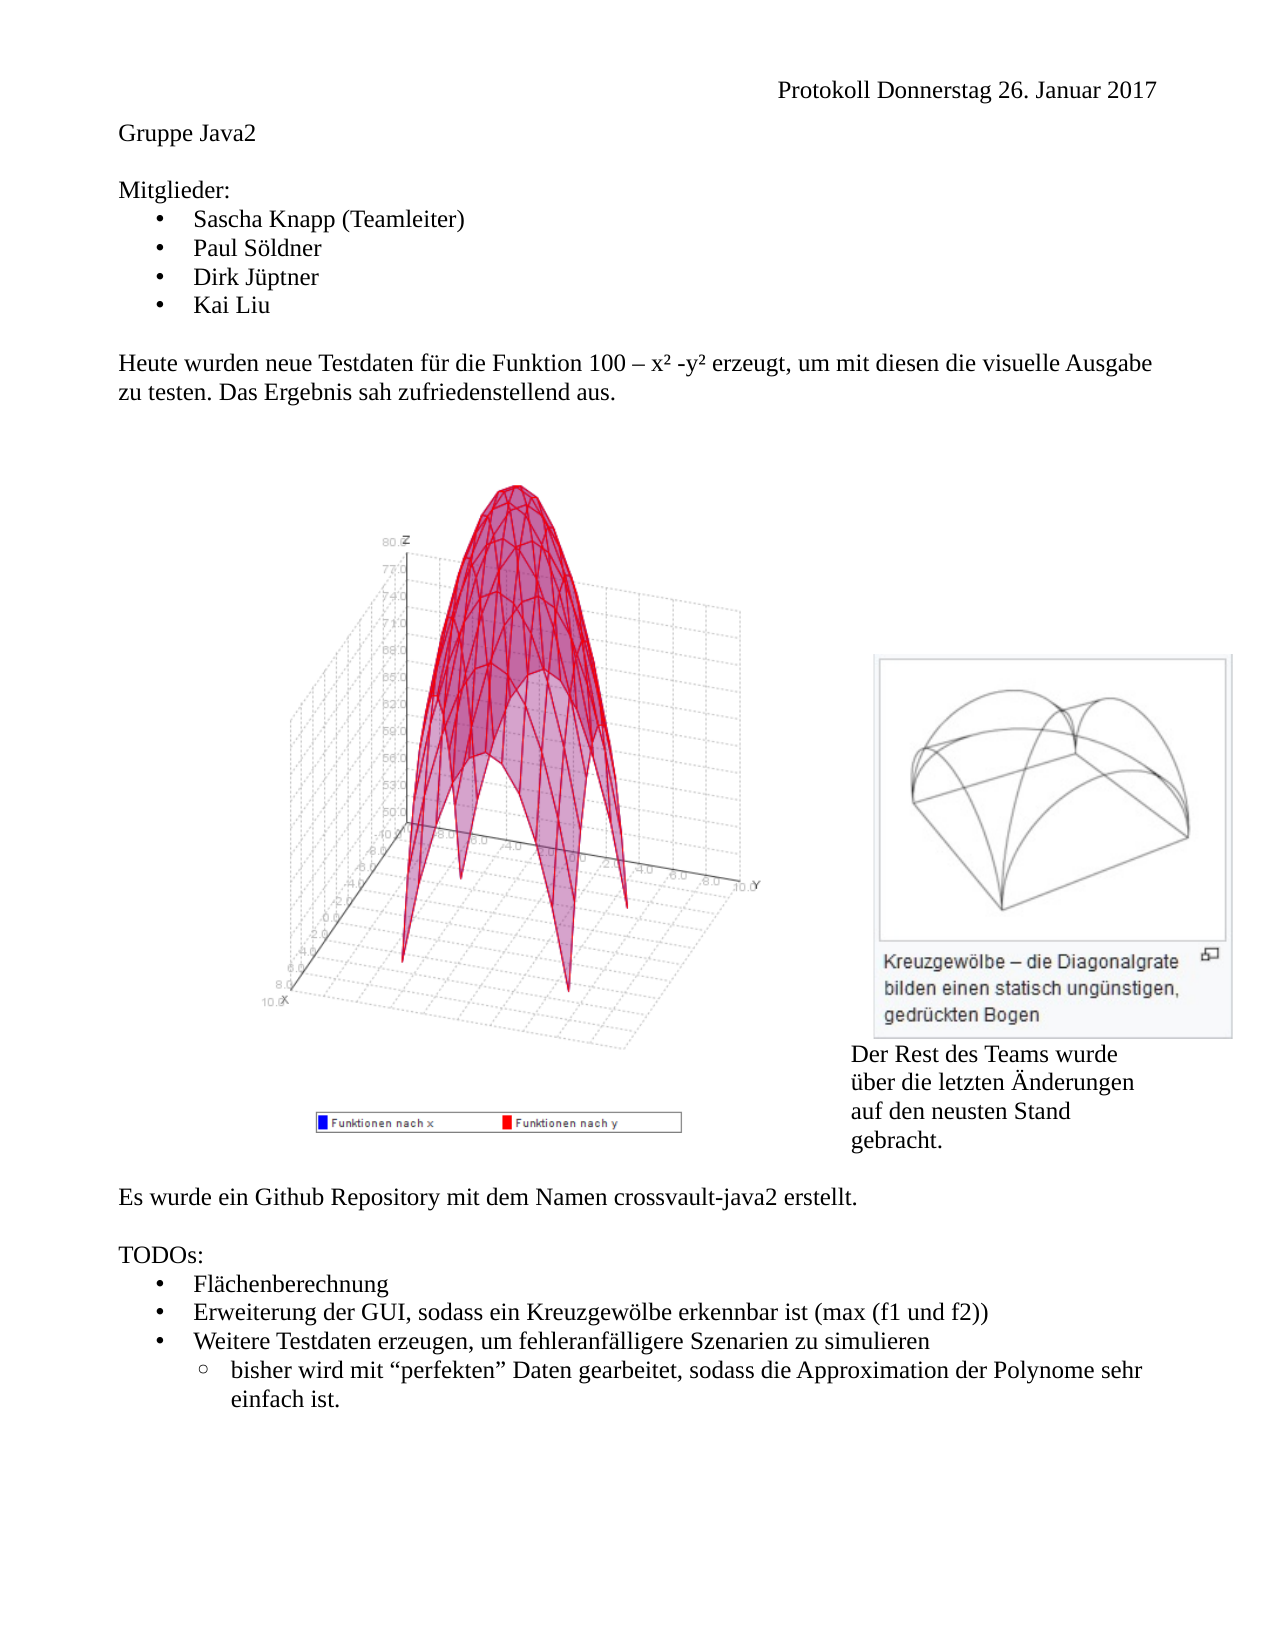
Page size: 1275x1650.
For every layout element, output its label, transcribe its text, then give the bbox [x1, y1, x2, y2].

list Dirk Jüptner [156, 262, 1157, 291]
list Weitere Testdaten erzeugen, um fehleranfälligere Szenarien zu simulieren [156, 1326, 1157, 1355]
text Der Rest des Teams wurde über die letzten Änderungen auf den neusten Stand gebracht. [118, 751, 1157, 1154]
list Paul Söldner [156, 233, 1157, 262]
text Heute wurden neue Testdaten für die Funktion 100 – x² -y² erzeugt, um mit diesen die visuelle Ausgabe zu testen. Das Ergebnis sah zufriedenstellend aus. [118, 348, 1157, 406]
list Flächenberechnung [156, 1269, 1157, 1297]
list Erweiterung der GUI, sodass ein Kreuzgewölbe erkennbar ist (max (f1 und f2)) [156, 1297, 1157, 1326]
text Mitglieder: [118, 176, 1157, 204]
list bisher wird mit “perfekten” Daten gearbeitet, sodass die Approximation der Polynome sehr einfach ist. [193, 1355, 1157, 1412]
list Sascha Knapp (Teamleiter) [156, 204, 1157, 233]
text TODOs: [118, 1240, 1157, 1269]
list Kai Liu [156, 291, 1157, 319]
text Gruppe Java2 [118, 118, 1157, 147]
text Es wurde ein Github Repository mit dem Namen crossvault-java2 erstellt. [118, 1182, 1157, 1211]
